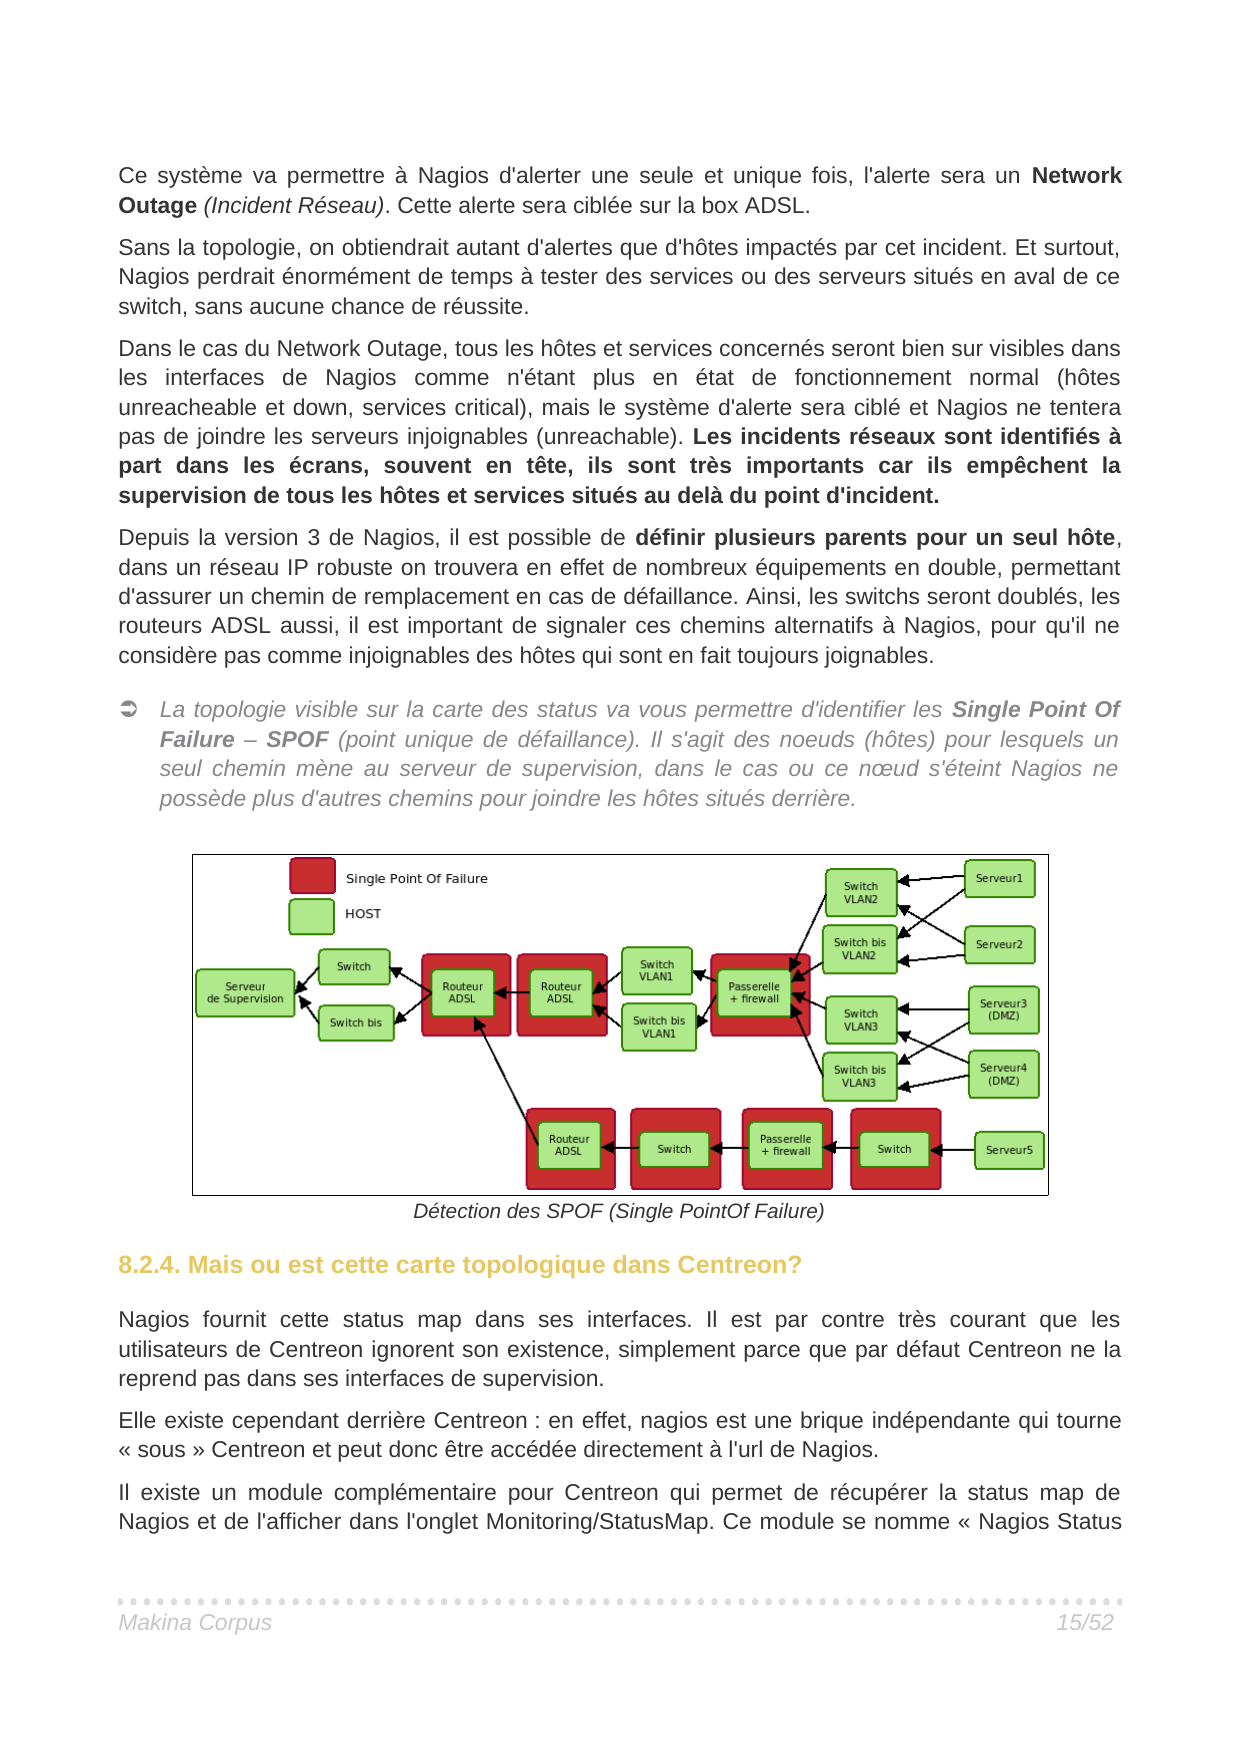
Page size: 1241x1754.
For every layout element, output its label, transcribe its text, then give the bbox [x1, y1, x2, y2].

subtitle Mais ou est cette carte topologique dans Centreon? [118, 1249, 1122, 1279]
picture [195, 857, 1046, 1192]
text Sans la topologie, on obtiendrait autant d'alertes que d'hôtes impactés par cet incident. Et surtout, Nagios perdrait énormément de temps à tester des services ou des serveurs situés en aval de ce switch, sans aucune chance de réussite. [118, 232, 1122, 320]
text Il existe un module complémentaire pour Centreon qui permet de récupérer la status map de Nagios et de l'afficher dans l'onglet Monitoring/StatusMap. Ce module se nomme « Nagios Status [118, 1476, 1122, 1535]
text Détection des SPOF (Single PointOf Failure) [118, 867, 1122, 1224]
text Elle existe cependant derrière Centreon : en effet, nagios est une brique indépendante qui tourne « sous » Centreon et peut donc être accédée directement à l'url de Nagios. [118, 1405, 1122, 1464]
text Nagios fournit cette status map dans ses interfaces. Il est par contre très courant que les utilisateurs de Centreon ignorent son existence, simplement parce que par défaut Centreon ne la reprend pas dans ses interfaces de supervision. [118, 1304, 1122, 1392]
text Depuis la version 3 de Nagios, il est possible de définir plusieurs parents pour un seul hôte, dans un réseau IP robuste on trouvera en effet de nombreux équipements en double, permettant d'assurer un chemin de remplacement en cas de défaillance. Ainsi, les switchs seront doublés, les routeurs ADSL aussi, il est important de signaler ces chemins alternatifs à Nagios, pour qu'il ne considère pas comme injoignables des hôtes qui sont en fait toujours joignables. [118, 522, 1122, 669]
text [193, 855, 1048, 1195]
text Ce système va permettre à Nagios d'alerter une seule et unique fois, l'alerte sera un Network Outage (Incident Réseau). Cette alerte sera ciblée sur la box ADSL. [118, 160, 1122, 219]
text Dans le cas du Network Outage, tous les hôtes et services concernés seront bien sur visibles dans les interfaces de Nagios comme n'étant plus en état de fonctionnement normal (hôtes unreacheable et down, services critical), mais le système d'alerte sera ciblé et Nagios ne tentera pas de joindre les serveurs injoignables (unreachable). Les incidents réseaux sont identifiés à part dans les écrans, souvent en tête, ils sont très importants car ils empêchent la supervision de tous les hôtes et services situés au delà du point d'incident. [118, 332, 1122, 509]
list La topologie visible sur la carte des status va vous permettre d'identifier les Single Point Of Failure – SPOF (point unique de défaillance). Il s'agit des noeuds (hôtes) pour lesquels un seul chemin mène au serveur de supervision, dans le cas ou ce nœud s'éteint Nagios ne possède plus d'autres chemins pour joindre les hôtes situés derrière. [118, 694, 1122, 812]
picture [118, 1593, 1123, 1610]
